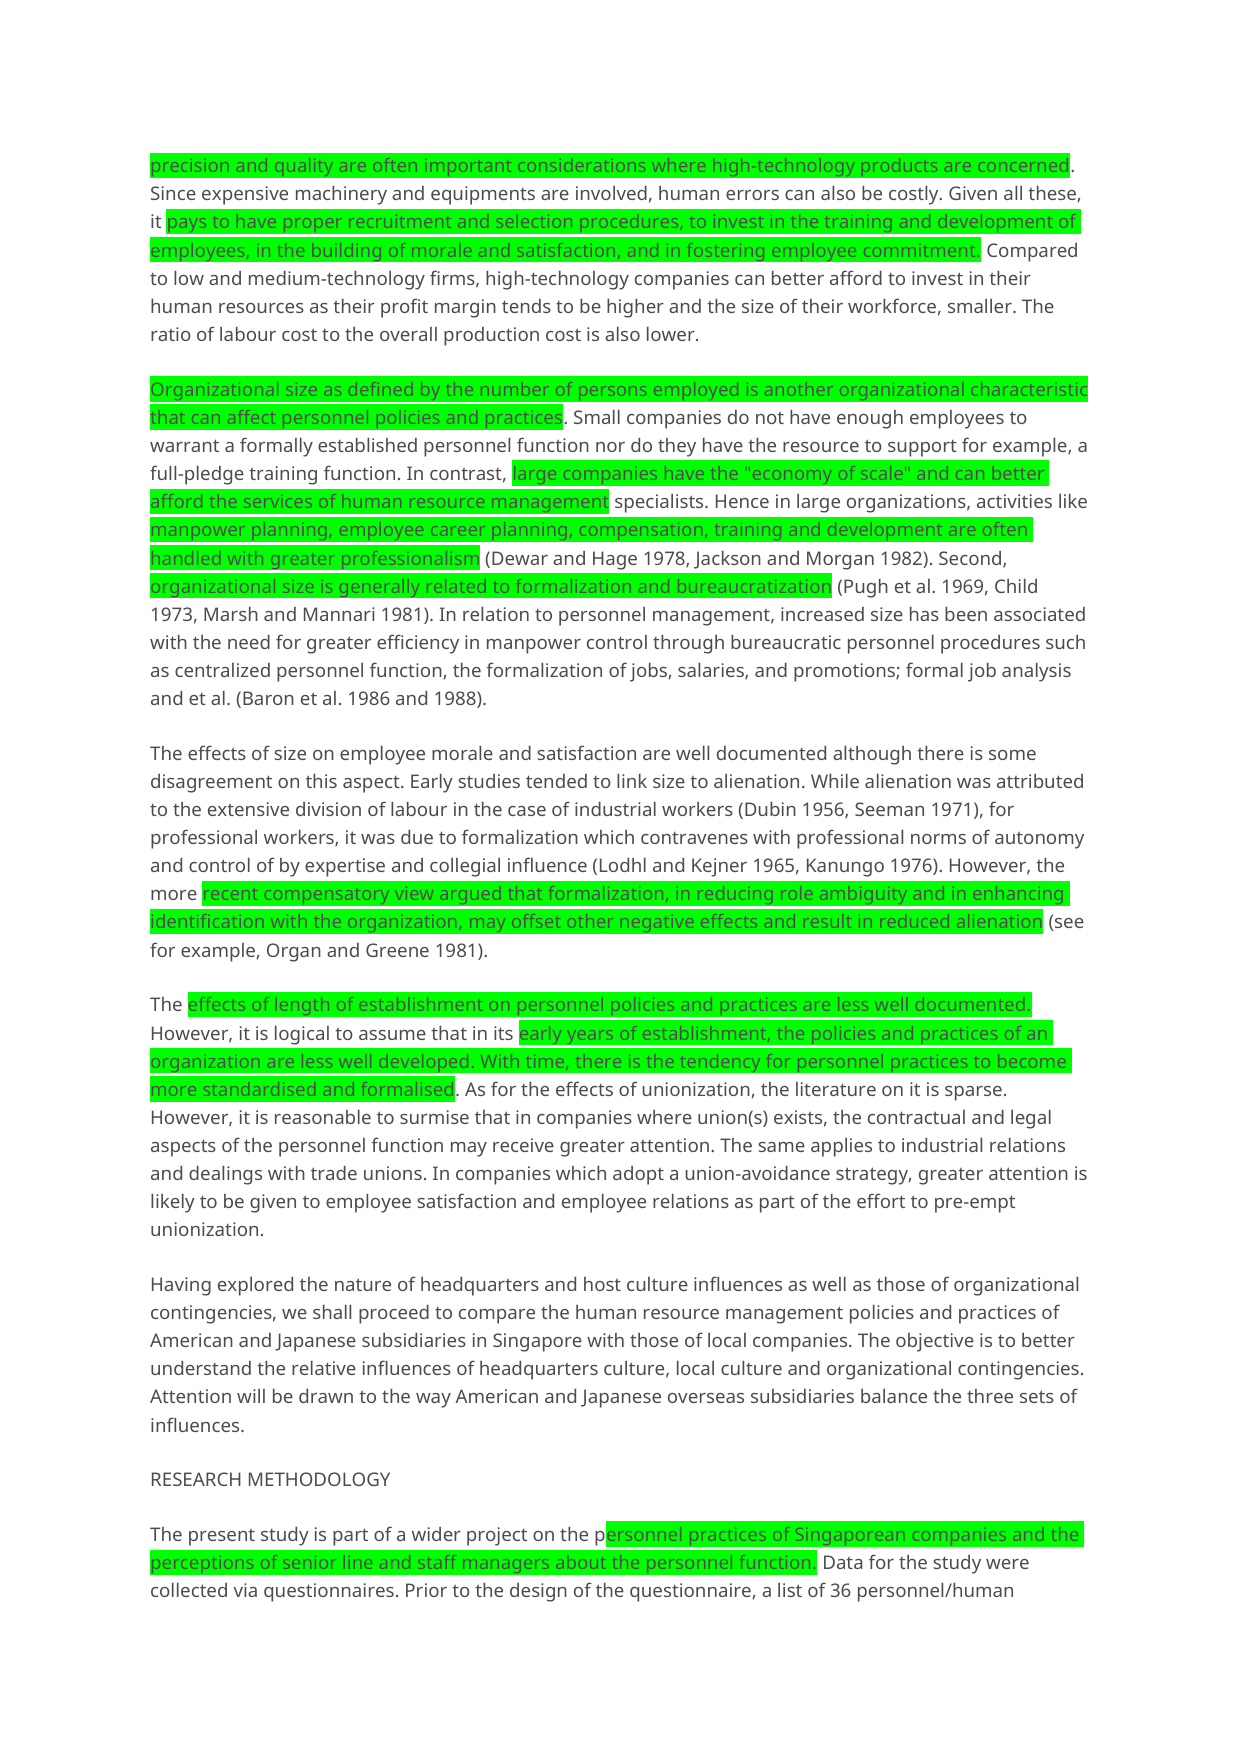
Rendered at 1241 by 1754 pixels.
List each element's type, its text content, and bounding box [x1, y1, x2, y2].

text The present study is part of a wider project on the personnel practices of Singaporean companies and the perceptions of senior line and staff managers about the personnel function. Data for the study were collected via questionnaires. Prior to the design of the questionnaire, a list of 36 personnel/human [150, 1519, 1090, 1603]
text Having explored the nature of headquarters and host culture influences as well as those of organizational contingencies, we shall proceed to compare the human resource management policies and practices of American and Japanese subsidiaries in Singapore with those of local companies. The objective is to better understand the relative influences of headquarters culture, local culture and organizational contingencies. Attention will be drawn to the way American and Japanese overseas subsidiaries balance the three sets of influences. [150, 1269, 1090, 1437]
text Organizational size as defined by the number of persons employed is another organizational characteristic that can affect personnel policies and practices. Small companies do not have enough employees to warrant a formally established personnel function nor do they have the resource to support for example, a full-pledge training function. In contrast, large companies have the "economy of scale" and can better afford the services of human resource management specialists. Hence in large organizations, activities like manpower planning, employee career planning, compensation, training and development are often handled with greater professionalism (Dewar and Hage 1978, Jackson and Morgan 1982). Second, organizational size is generally related to formalization and bureaucratization (Pugh et al. 1969, Child 1973, Marsh and Mannari 1981). In relation to personnel management, increased size has been associated with the need for greater efficiency in manpower control through bureaucratic personnel procedures such as centralized personnel function, the formalization of jobs, salaries, and promotions; formal job analysis and et al. (Baron et al. 1986 and 1988). [150, 373, 1090, 711]
text RESEARCH METHODOLOGY [150, 1464, 1090, 1492]
text precision and quality are often important considerations where high-technology products are concerned. Since expensive machinery and equipments are involved, human errors can also be costly. Given all these, it pays to have proper recruitment and selection procedures, to invest in the training and development of employees, in the building of morale and satisfaction, and in fostering employee commitment. Compared to low and medium-technology firms, high-technology companies can better afford to invest in their human resources as their profit margin tends to be higher and the size of their workforce, smaller. The ratio of labour cost to the overall production cost is also lower. [150, 150, 1090, 347]
text The effects of length of establishment on personnel policies and practices are less well documented. However, it is logical to assume that in its early years of establishment, the policies and practices of an organization are less well developed. With time, there is the tendency for personnel practices to become more standardised and formalised. As for the effects of unionization, the literature on it is sparse. However, it is reasonable to surmise that in companies where union(s) exists, the contractual and legal aspects of the personnel function may receive greater attention. The same applies to industrial relations and dealings with trade unions. In companies which adopt a union-avoidance strategy, greater attention is likely to be given to employee satisfaction and employee relations as part of the effort to pre-empt unionization. [150, 989, 1090, 1242]
text The effects of size on employee morale and satisfaction are well documented although there is some disagreement on this aspect. Early studies tended to link size to alienation. While alienation was attributed to the extensive division of labour in the case of industrial workers (Dubin 1956, Seeman 1971), for professional workers, it was due to formalization which contravenes with professional norms of autonomy and control of by expertise and collegial influence (Lodhl and Kejner 1965, Kanungo 1976). However, the more recent compensatory view argued that formalization, in reducing role ambiguity and in enhancing identification with the organization, may offset other negative effects and result in reduced alienation (see for example, Organ and Greene 1981). [150, 737, 1090, 962]
